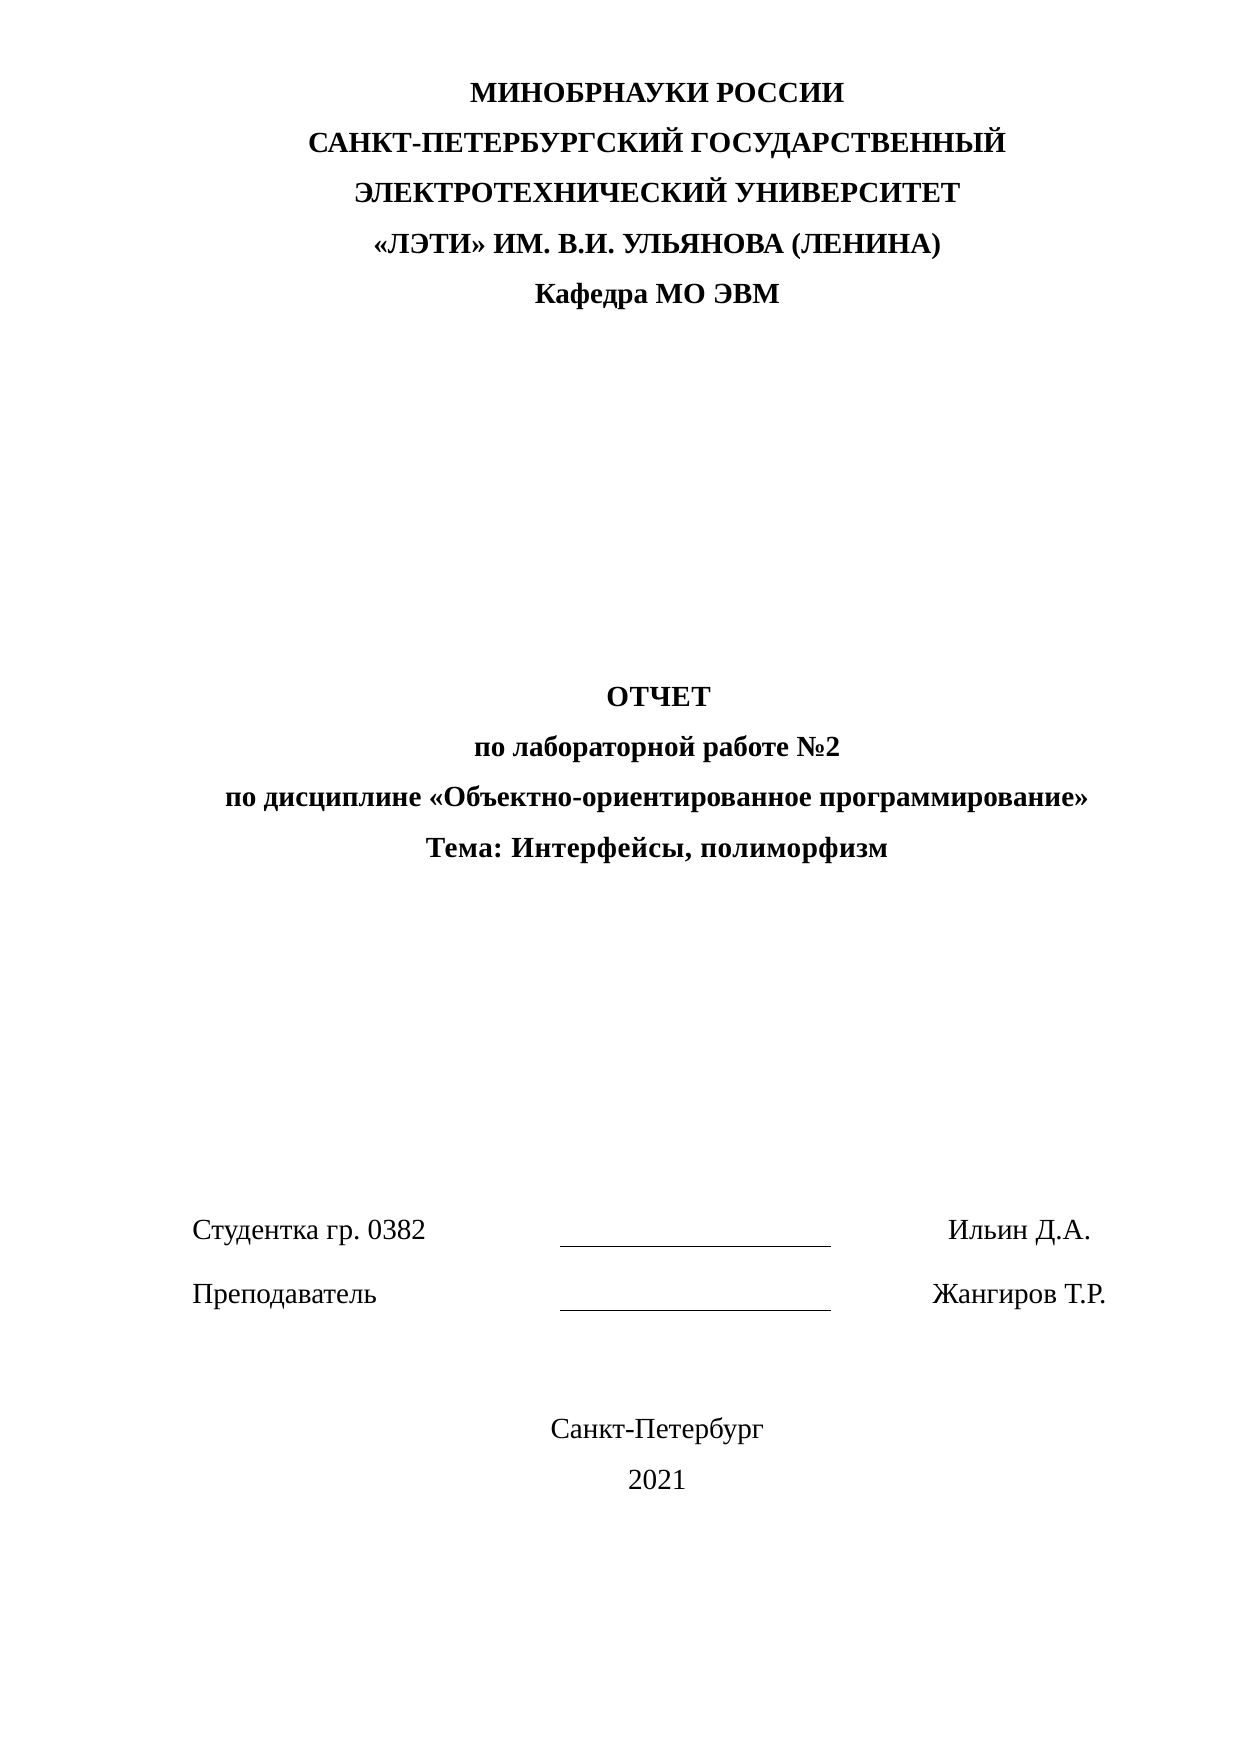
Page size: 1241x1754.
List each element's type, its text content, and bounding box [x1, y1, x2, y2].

text Санкт-Петербургский государственный [118, 125, 1122, 159]
text 2021 [118, 1462, 1122, 1495]
table_cell Жангиров Т.Р. [831, 1246, 1133, 1310]
text электротехнический университет [118, 176, 1122, 209]
table_cell Преподаватель [107, 1246, 560, 1310]
text МИНОБРНАУКИ РОССИИ [118, 75, 1122, 108]
table_cell [560, 1247, 831, 1310]
text отчет [118, 679, 1122, 712]
text «ЛЭТИ» им. В.И. Ульянова (Ленина) [118, 226, 1122, 259]
text по лабораторной работе №2 [118, 729, 1122, 763]
table_header Ильин Д.А. [831, 1182, 1133, 1246]
text Тема: Интерфейсы, полиморфизм [118, 830, 1122, 863]
text Санкт-Петербург [118, 1411, 1122, 1445]
table_header [560, 1182, 831, 1246]
text Кафедра МО ЭВМ [118, 276, 1122, 310]
text по дисциплине «Объектно-ориентированное программирование» [118, 779, 1122, 813]
table_header Студентка гр. 0382 [107, 1182, 560, 1246]
